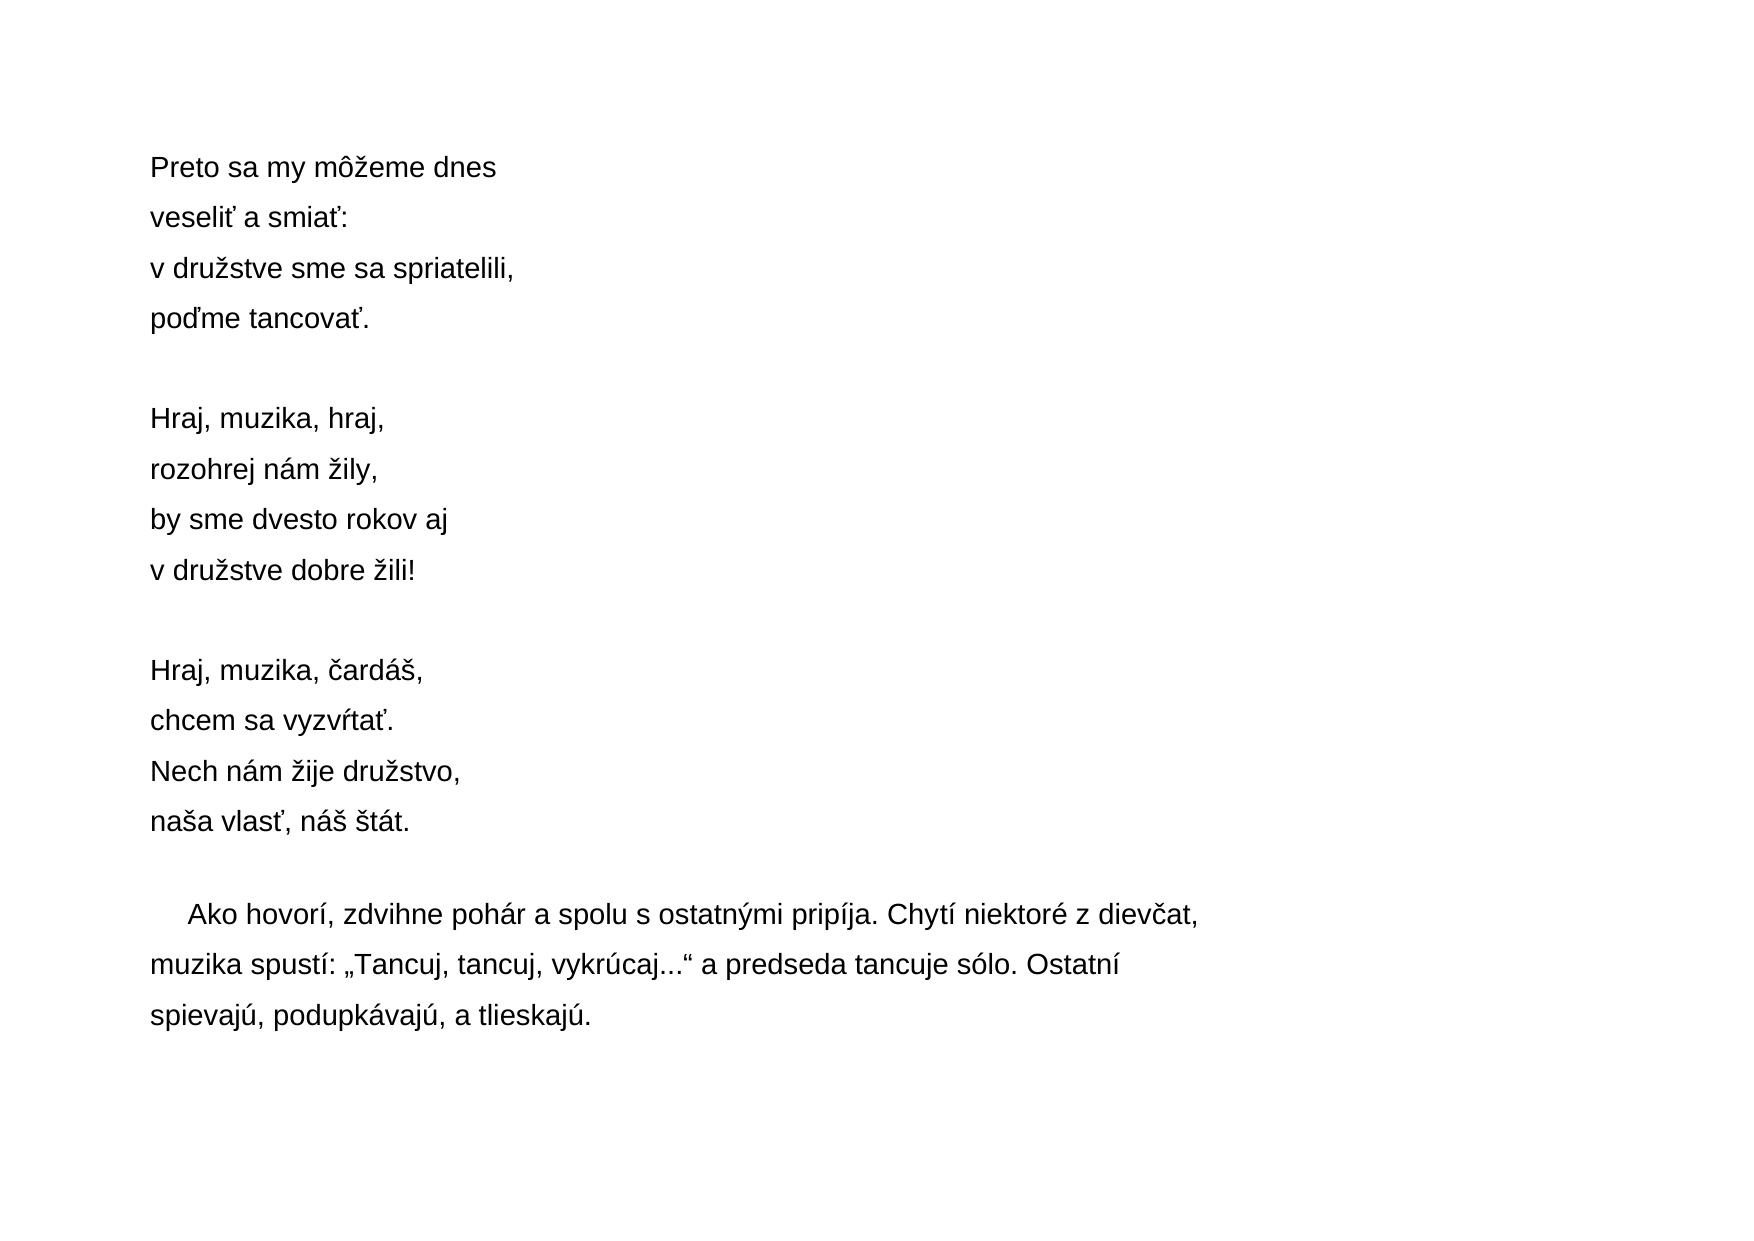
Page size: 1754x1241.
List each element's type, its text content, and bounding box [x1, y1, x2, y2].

text Nech nám žije družstvo, [150, 754, 1242, 787]
text by sme dvesto rokov aj [150, 502, 1242, 536]
text veseliť a smiať: [150, 200, 1242, 234]
text Ako hovorí, zdvihne pohár a spolu s ostatnými pripíja. Chy­tí niektoré z dievčat, muzika spustí: „Tancuj, tancuj, vykrú­caj...“ a predseda tancuje sólo. Ostatní spievajú, podupkávajú, a tlieskajú. [150, 897, 1242, 1031]
text Preto sa my môžeme dnes [150, 150, 1242, 183]
text rozohrej nám žily, [150, 452, 1242, 485]
text chcem sa vyzvŕtať. [150, 703, 1242, 737]
text v družstve dobre žili! [150, 552, 1242, 586]
text Hraj, muzika, čardáš, [150, 653, 1242, 687]
text poďme tancovať. [150, 301, 1242, 334]
text naša vlasť, náš štát. [150, 804, 1242, 838]
text v družstve sme sa spriatelili, [150, 251, 1242, 284]
text Hraj, muzika, hraj, [150, 402, 1242, 435]
